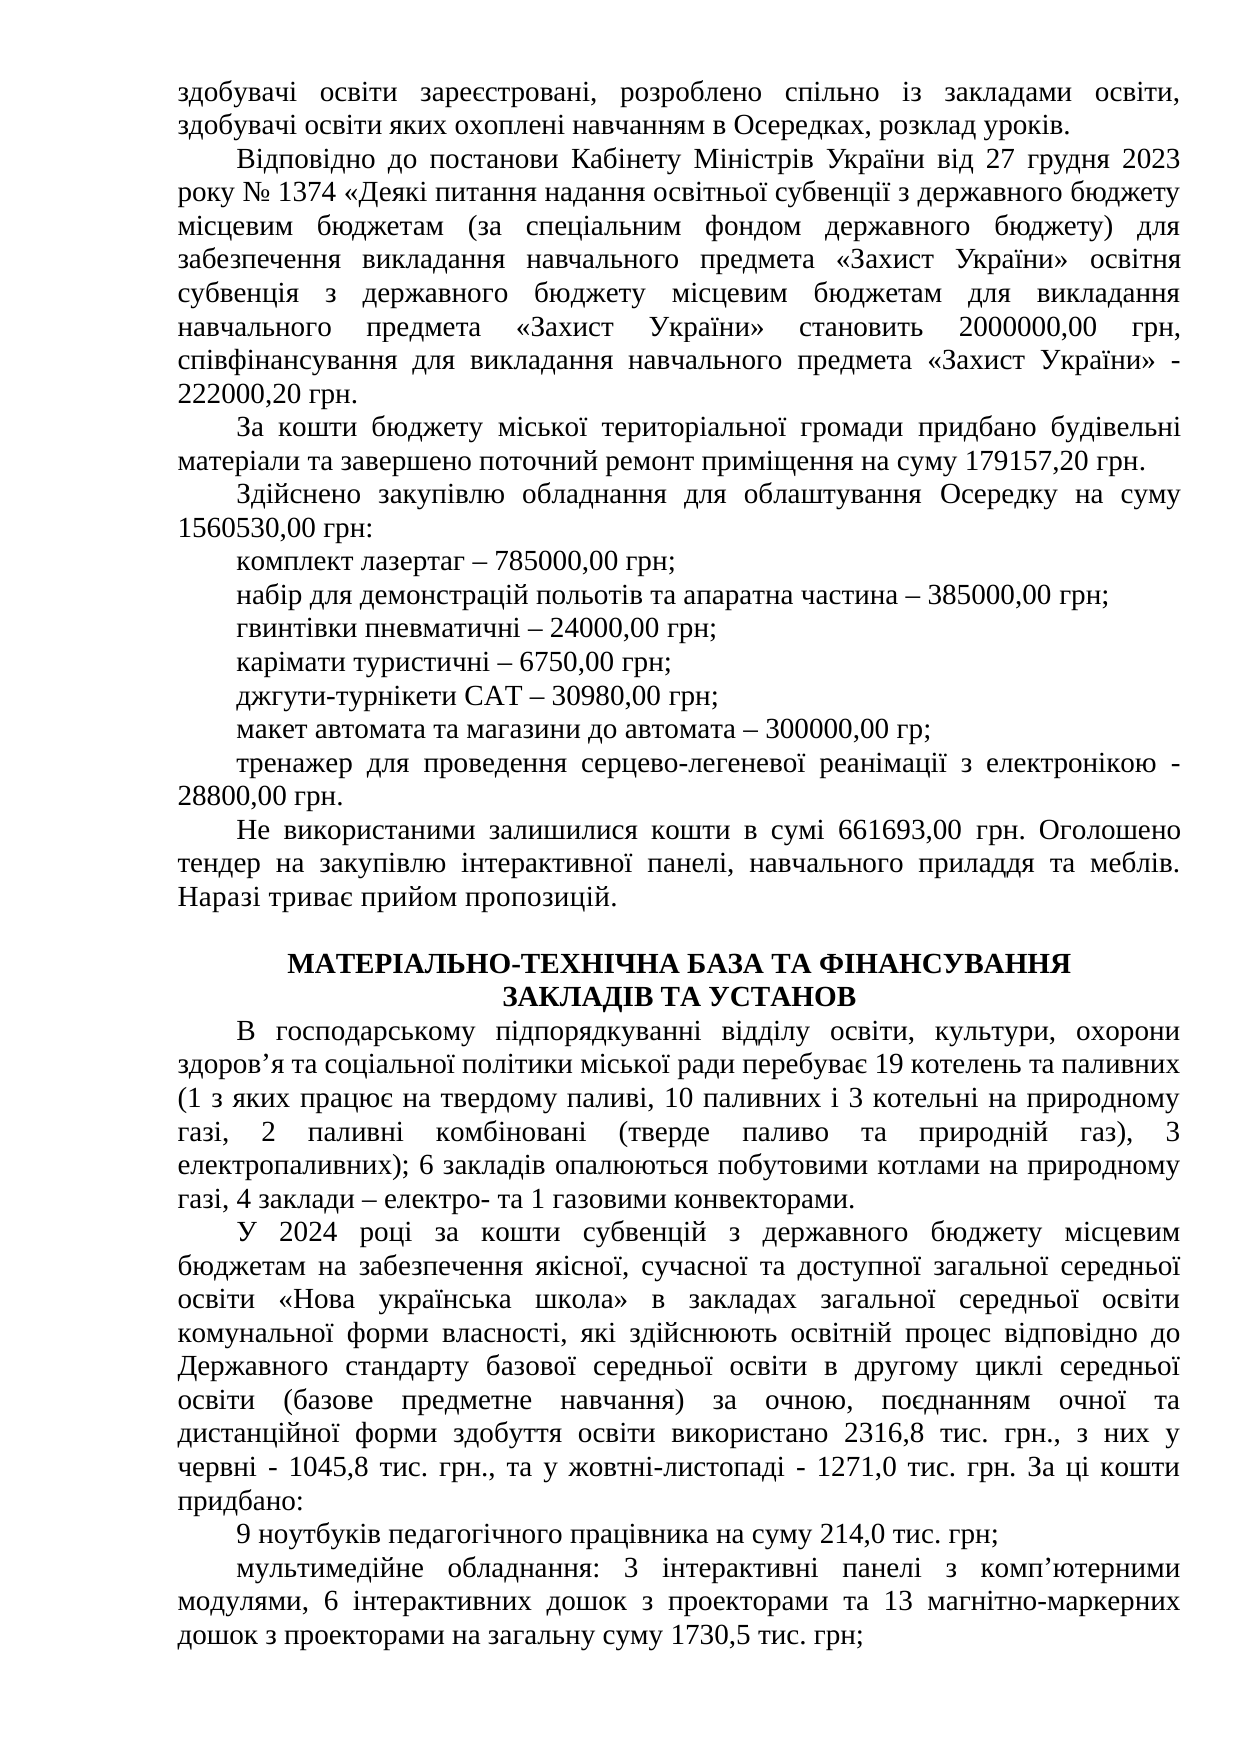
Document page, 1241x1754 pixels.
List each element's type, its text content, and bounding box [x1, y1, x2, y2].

text гвинтівки пневматичні – 24000,00 грн; [177, 611, 1181, 644]
text За кошти бюджету міської територіальної громади придбано будівельні матеріали та завершено поточний ремонт приміщення на суму 179157,20 грн. [177, 409, 1181, 476]
text здобувачі освіти зареєстровані, розроблено спільно із закладами освіти, здобувачі освіти яких охоплені навчанням в Осередках, розклад уроків. [177, 74, 1181, 141]
text Здійснено закупівлю обладнання для облаштування Осередку на суму 1560530,00 грн: [177, 476, 1181, 543]
text набір для демонстрацій польотів та апаратна частина – 385000,00 грн; [177, 577, 1181, 611]
text МАТЕРІАЛЬНО-ТЕХНІЧНа БАЗа ТА ФІНАНСУВАННЯ [177, 946, 1181, 979]
text Не використаними залишилися кошти в сумі 661693,00 грн. Оголошено тендер на закупівлю інтерактивної панелі, навчального приладдя та меблів. Наразі триває прийом пропозицій. [177, 812, 1181, 912]
text мультимедійне обладнання: 3 інтерактивні панелі з комп’ютерними модулями, 6 інтерактивних дошок з проекторами та 13 магнітно-маркерних дошок з проекторами на загальну суму 1730,5 тис. грн; [177, 1550, 1181, 1650]
text тренажер для проведення серцево-легеневої реанімації з електронікою - 28800,00 грн. [177, 745, 1181, 812]
text Відповідно до постанови Кабінету Міністрів України від 27 грудня 2023 року № 1374 «Деякі питання надання освітньої субвенції з державного бюджету місцевим бюджетам (за спеціальним фондом державного бюджету) для забезпечення викладання навчального предмета «Захист України» освітня субвенція з державного бюджету місцевим бюджетам для викладання навчального предмета «Захист України» становить 2000000,00 грн, співфінансування для викладання навчального предмета «Захист України» - 222000,20 грн. [177, 141, 1181, 409]
text В господарському підпорядкуванні відділу освіти, культури, охорони здоров’я та соціальної політики міської ради перебуває 19 котелень та паливних (1 з яких працює на твердому паливі, 10 паливних і 3 котельні на природному газі, 2 паливні комбіновані (тверде паливо та природній газ), 3 електропаливних); 6 закладів опалюються побутовими котлами на природному газі, 4 заклади – електро- та 1 газовими конвекторами. [177, 1013, 1181, 1214]
text комплект лазертаг – 785000,00 грн; [177, 543, 1181, 577]
text макет автомата та магазини до автомата – 300000,00 гр; [177, 711, 1181, 745]
text джгути-турнікети САТ – 30980,00 грн; [177, 678, 1181, 711]
text карімати туристичні – 6750,00 грн; [177, 644, 1181, 678]
text 9 ноутбуків педагогічного працівника на суму 214,0 тис. грн; [177, 1516, 1181, 1550]
text У 2024 році за кошти субвенцій з державного бюджету місцевим бюджетам на забезпечення якісної, сучасної та доступної загальної середньої освіти «Нова українська школа» в закладах загальної середньої освіти комунальної форми власності, які здійснюють освітній процес відповідно до Державного стандарту базової середньої освіти в другому циклі середньої освіти (базове предметне навчання) за очною, поєднанням очної та дистанційної форми здобуття освіти використано 2316,8 тис. грн., з них у червні - 1045,8 тис. грн., та у жовтні-листопаді - 1271,0 тис. грн. За ці кошти придбано: [177, 1214, 1181, 1516]
text ЗАКЛАДІВ ТА УСТАНОВ [177, 979, 1181, 1013]
